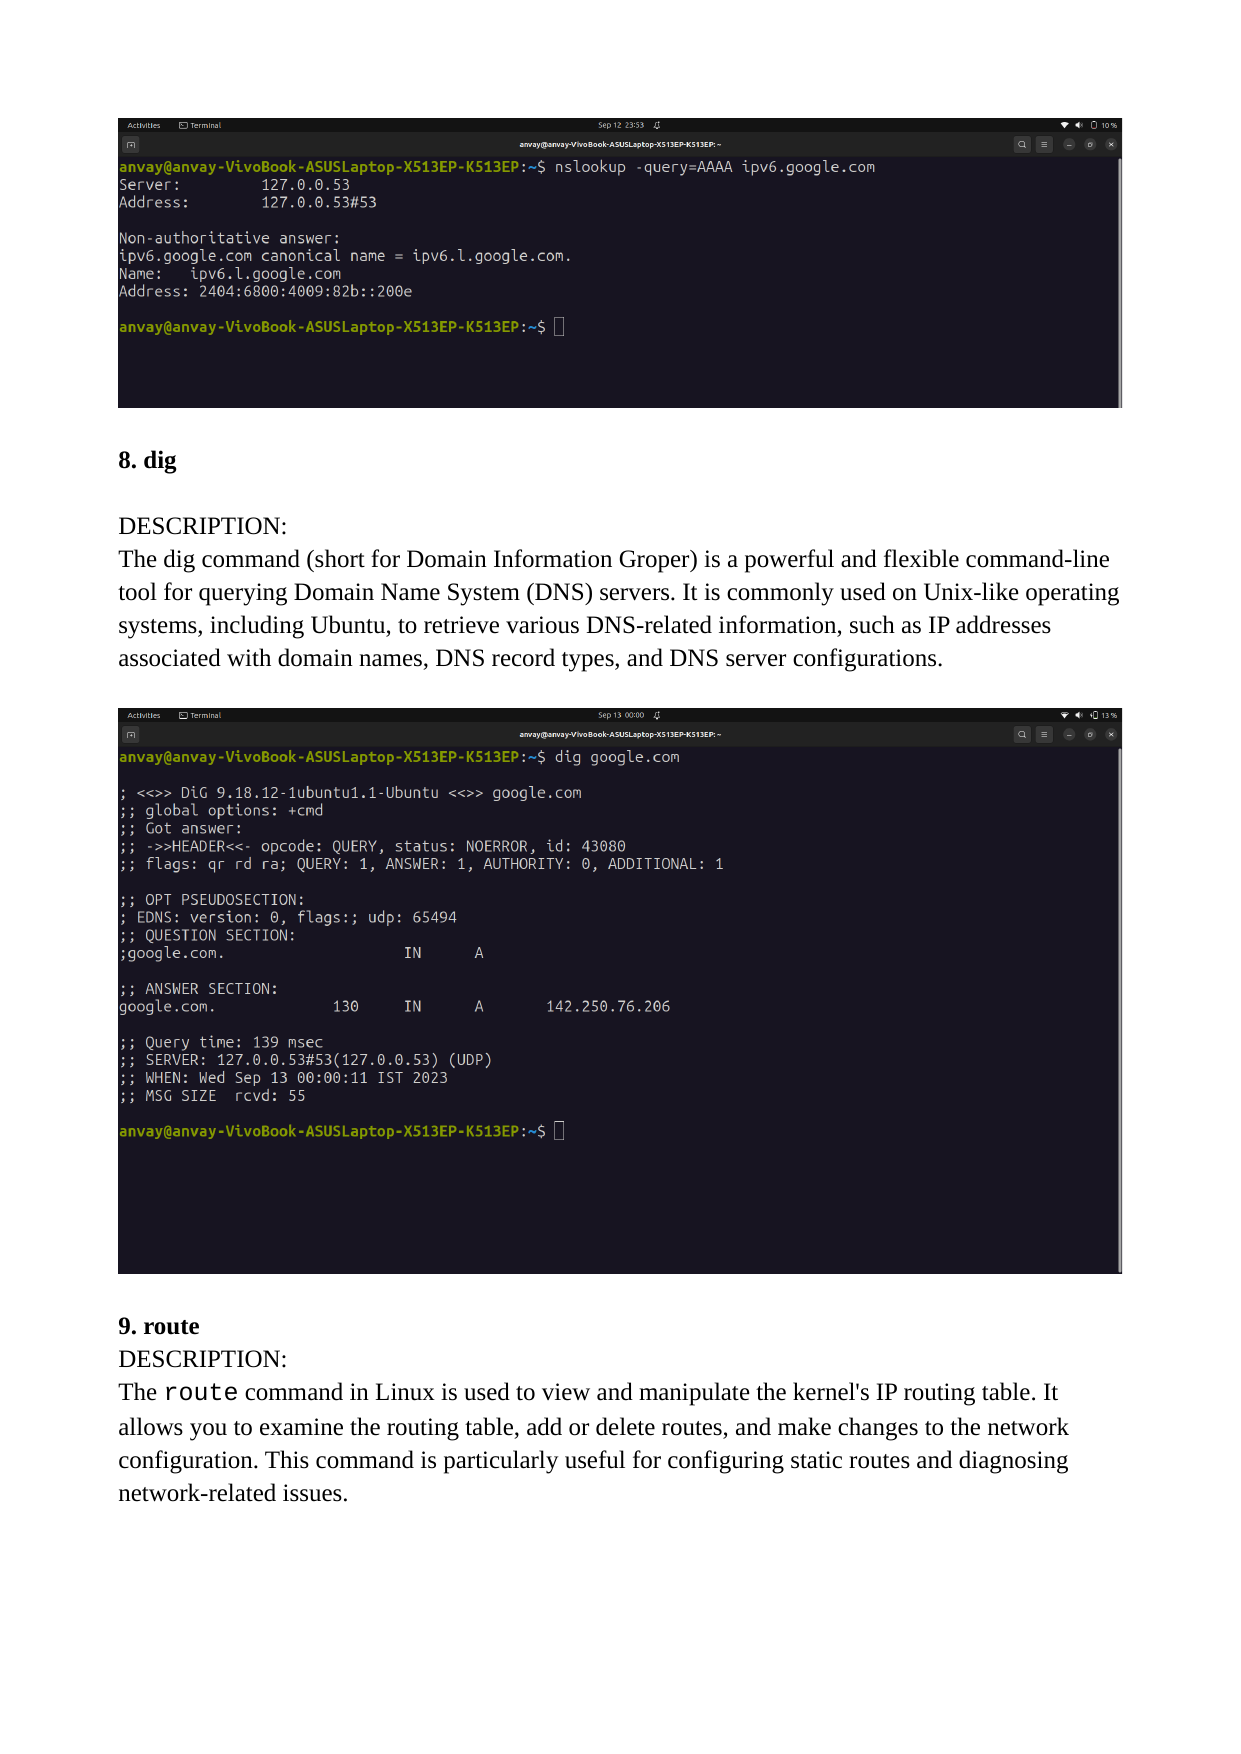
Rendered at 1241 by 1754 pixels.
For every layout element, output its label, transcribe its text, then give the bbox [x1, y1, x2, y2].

text associated with domain names, DNS record types, and DNS server configurations. [118, 643, 1122, 672]
text 8. dig [118, 445, 1122, 473]
text 9. route [118, 1311, 1122, 1340]
picture [118, 708, 1123, 1274]
text DESCRIPTION: [118, 511, 1122, 539]
text The route command in Linux is used to view and manipulate the kernel's IP routing table. It allows you to examine the routing table, add or delete routes, and make changes to the network configuration. This command is particularly useful for configuring static routes and diagnosing network-related issues. [118, 1377, 1122, 1507]
text The dig command (short for Domain Information Groper) is a powerful and flexible command-line [118, 544, 1122, 573]
text tool for querying Domain Name System (DNS) servers. It is commonly used on Unix-like operating [118, 577, 1122, 606]
text DESCRIPTION: [118, 1344, 1122, 1373]
text systems, including Ubuntu, to retrieve various DNS-related information, such as IP addresses [118, 610, 1122, 639]
